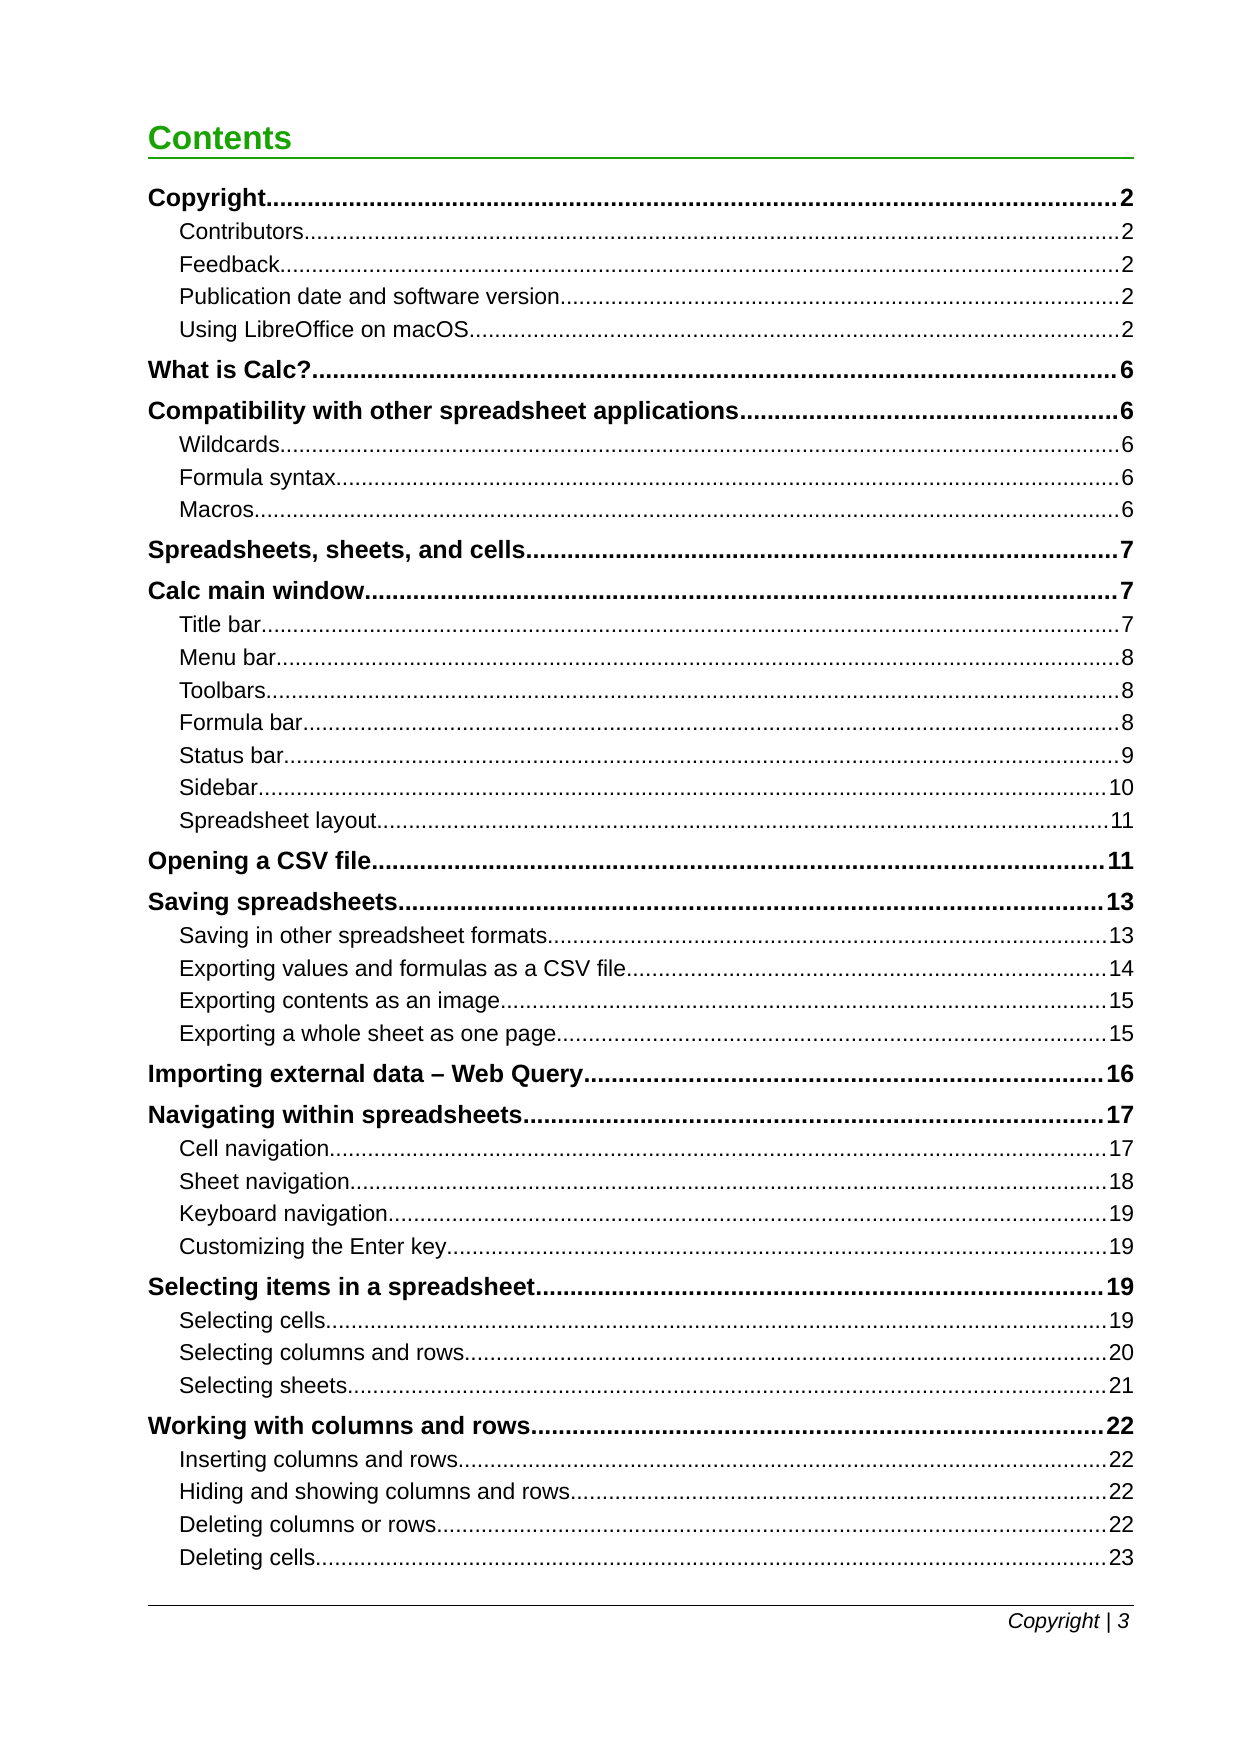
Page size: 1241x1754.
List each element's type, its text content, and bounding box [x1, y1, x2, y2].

text Customizing the Enter key 19 [179, 1233, 1134, 1259]
text Inserting columns and rows 22 [179, 1446, 1134, 1472]
text Wildcards 6 [179, 431, 1134, 457]
text Exporting values and formulas as a CSV file 14 [179, 955, 1134, 981]
text Using LibreOffice on macOS 2 [179, 316, 1134, 342]
text Contributors 2 [179, 218, 1134, 244]
text Status bar 9 [179, 742, 1134, 768]
text Keyboard navigation 19 [179, 1200, 1134, 1227]
text Macros 6 [179, 496, 1134, 523]
text Publication date and software version 2 [179, 283, 1134, 310]
text Selecting sheets 21 [179, 1372, 1134, 1398]
text Working with columns and rows 22 [148, 1411, 1134, 1439]
text Formula bar 8 [179, 709, 1134, 736]
subtitle Contents [148, 118, 1134, 157]
text Sheet navigation 18 [179, 1168, 1134, 1194]
text Selecting columns and rows 20 [179, 1339, 1134, 1366]
text Selecting cells 19 [179, 1307, 1134, 1333]
text Cell navigation 17 [179, 1135, 1134, 1161]
text Navigating within spreadsheets 17 [148, 1100, 1134, 1129]
text Toolbars 8 [179, 677, 1134, 703]
text Copyright 2 [148, 183, 1134, 212]
text Hiding and showing columns and rows 22 [179, 1478, 1134, 1505]
text Importing external data – Web Query 16 [148, 1059, 1134, 1087]
text Saving spreadsheets 13 [148, 887, 1134, 916]
text Exporting contents as an image 15 [179, 987, 1134, 1014]
text Title bar 7 [179, 611, 1134, 638]
text Spreadsheet layout 11 [179, 807, 1134, 833]
text Deleting columns or rows 22 [179, 1511, 1134, 1537]
text What is Calc? 6 [148, 355, 1134, 383]
text Feedback 2 [179, 251, 1134, 277]
text Formula syntax 6 [179, 464, 1134, 490]
text Compatibility with other spreadsheet applications 6 [148, 396, 1134, 425]
text Deleting cells 23 [179, 1543, 1134, 1570]
text Sidebar 10 [179, 774, 1134, 801]
text Exporting a whole sheet as one page 15 [179, 1020, 1134, 1046]
text Calc main window 7 [148, 576, 1134, 605]
text Spreadsheets, sheets, and cells 7 [148, 535, 1134, 564]
text Saving in other spreadsheet formats 13 [179, 922, 1134, 948]
text Opening a CSV file 11 [148, 846, 1134, 874]
text Menu bar 8 [179, 644, 1134, 670]
text Selecting items in a spreadsheet 19 [148, 1272, 1134, 1300]
